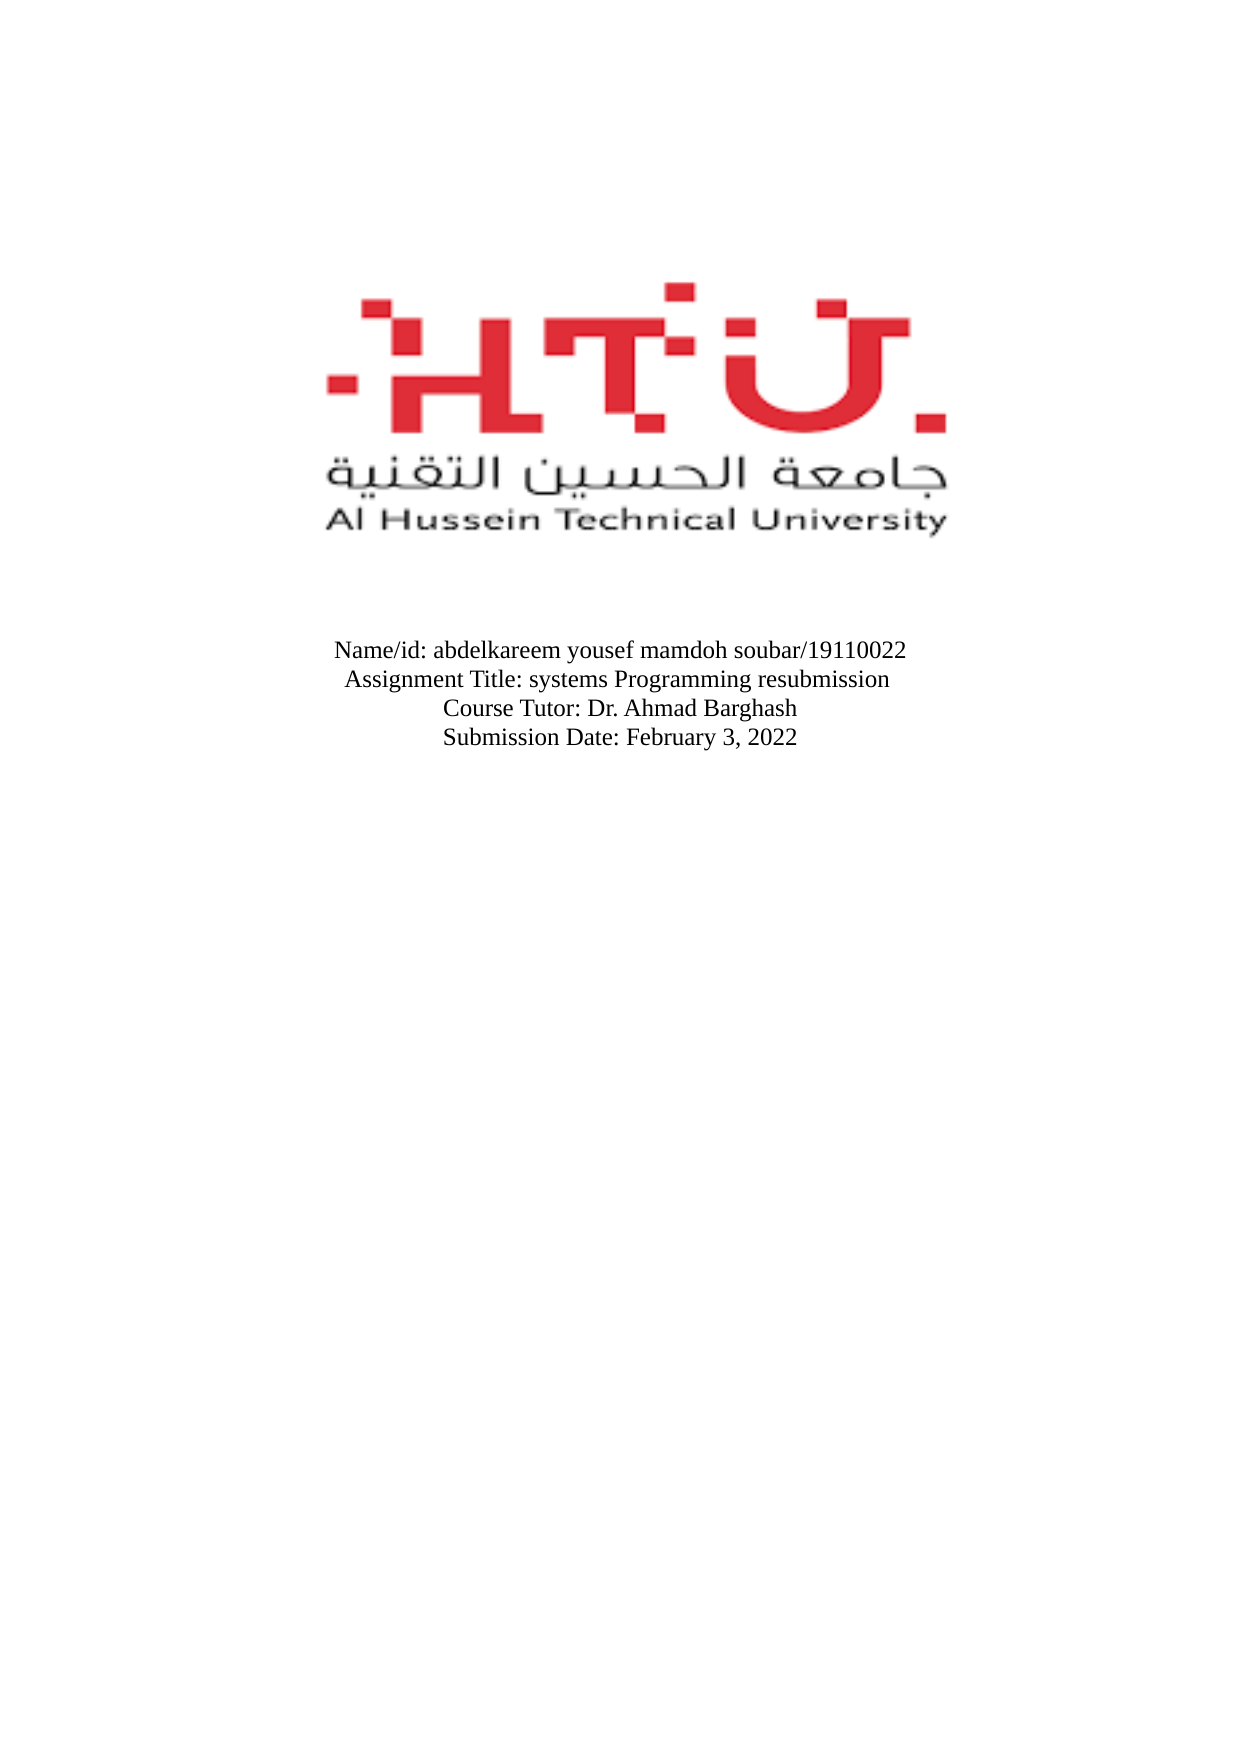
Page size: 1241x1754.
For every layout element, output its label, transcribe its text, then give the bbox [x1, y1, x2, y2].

text Course Tutor: Dr. Ahmad Barghash [118, 693, 1122, 722]
picture [255, 144, 1019, 619]
text Name/id: abdelkareem yousef mamdoh soubar/19110022 [118, 636, 1122, 664]
text Assignment Title: systems Programming resubmission [118, 664, 1122, 693]
text Submission Date: February 3, 2022 [118, 722, 1122, 751]
